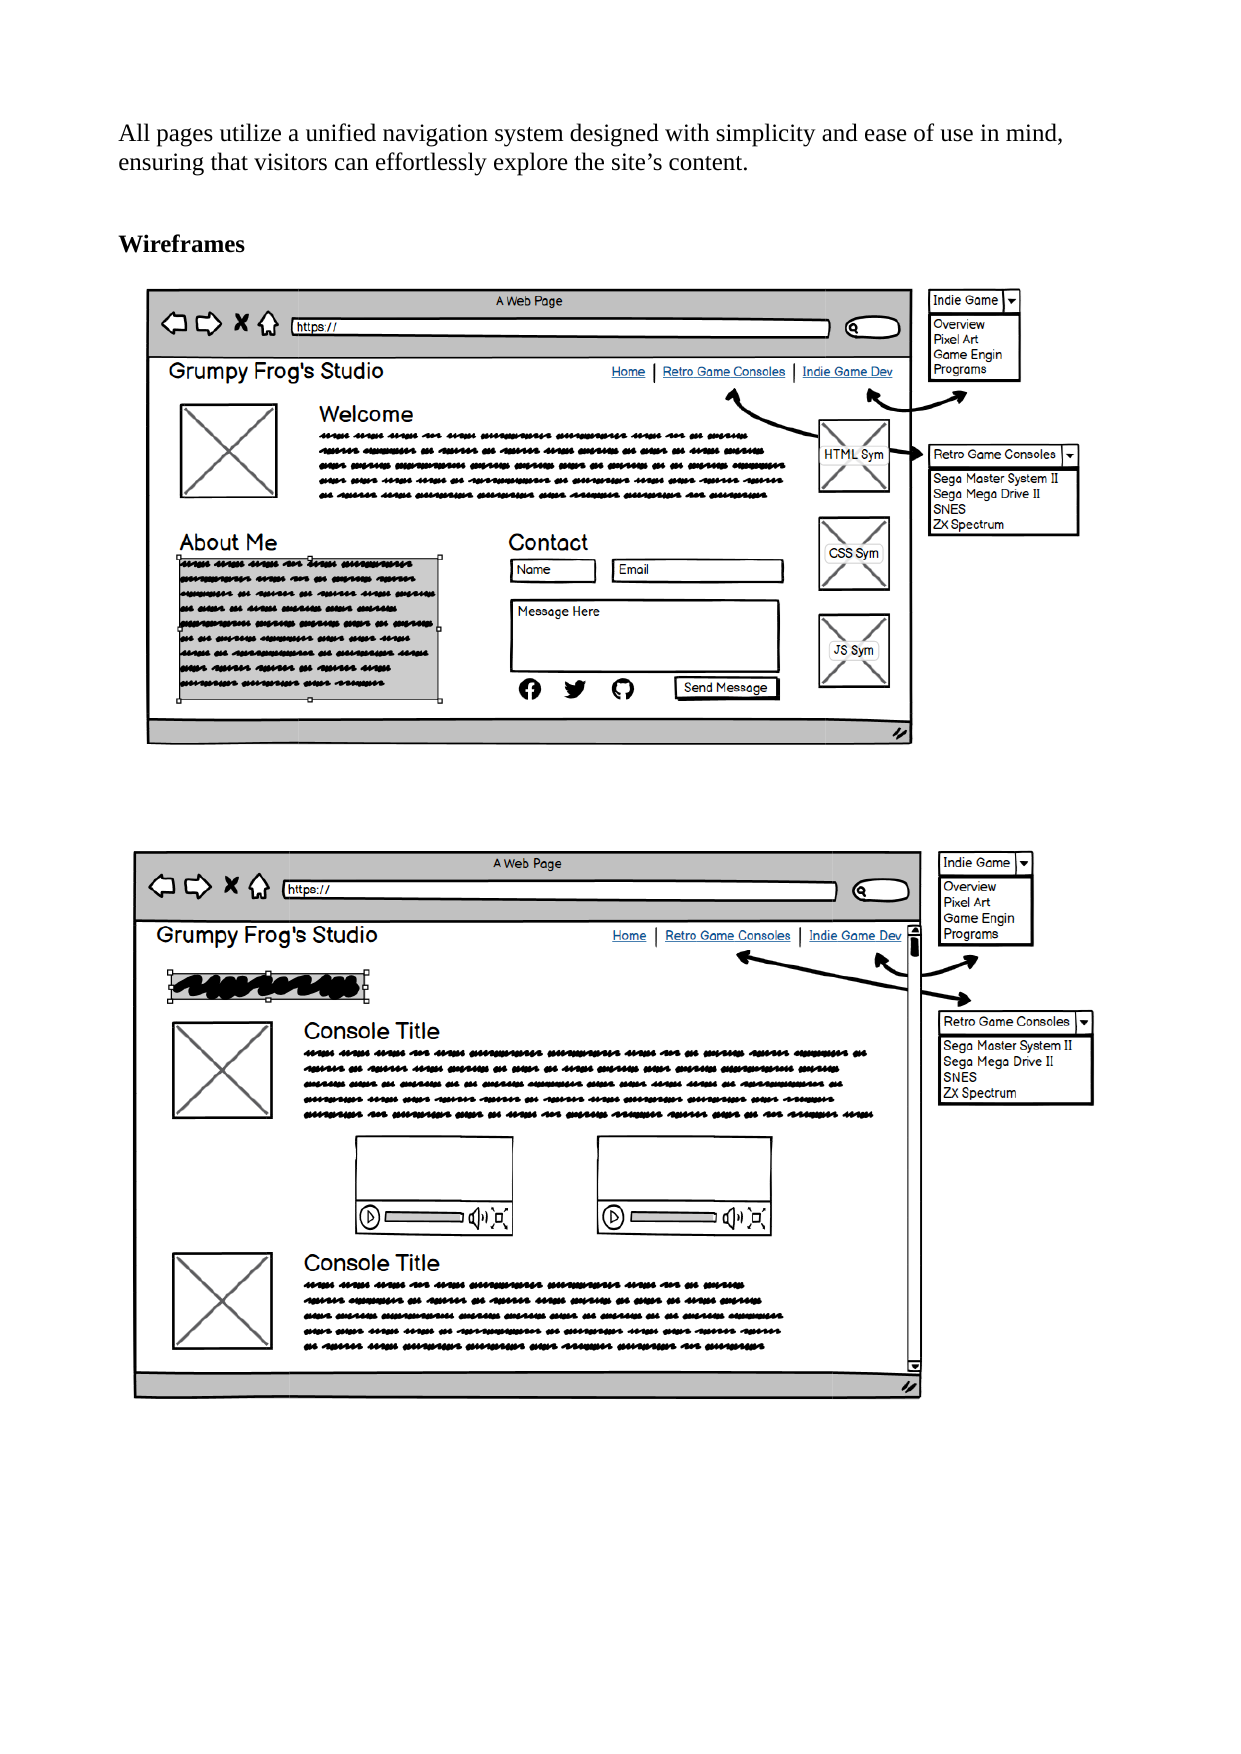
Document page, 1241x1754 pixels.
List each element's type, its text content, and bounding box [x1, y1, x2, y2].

text Wireframes [118, 229, 1122, 258]
picture [118, 842, 1123, 1416]
picture [118, 270, 1123, 761]
text All pages utilize a unified navigation system designed with simplicity and ease of use in mind, ensuring that visitors can effortlessly explore the site’s content. [118, 118, 1122, 176]
